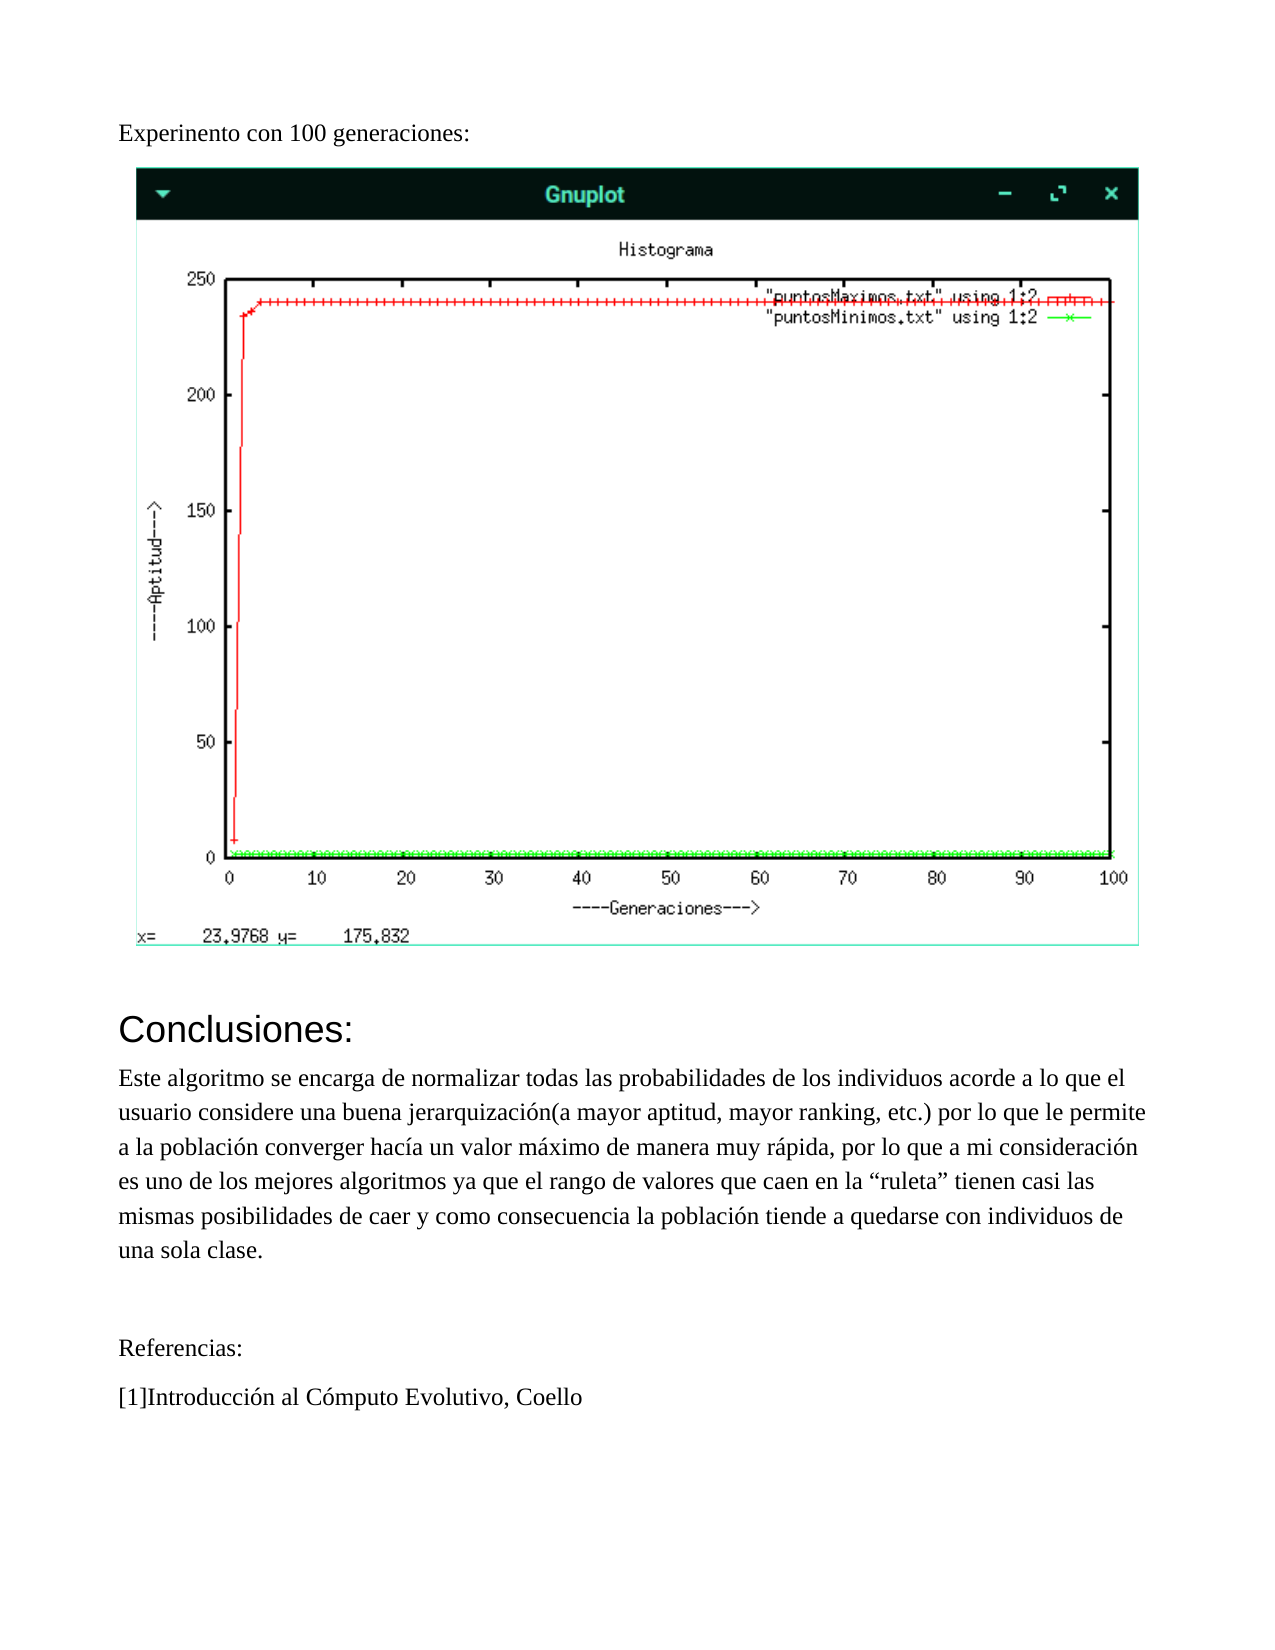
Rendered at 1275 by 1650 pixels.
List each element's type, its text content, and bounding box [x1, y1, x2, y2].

text Este algoritmo se encarga de normalizar todas las probabilidades de los individuos acorde a lo que el usuario considere una buena jerarquización(a mayor aptitud, mayor ranking, etc.) por lo que le permite a la población converger hacía un valor máximo de manera muy rápida, por lo que a mi consideración es uno de los mejores algoritmos ya que el rango de valores que caen en la “ruleta” tienen casi las mismas posibilidades de caer y como consecuencia la población tiende a quedarse con individuos de una sola clase. [118, 1063, 1157, 1264]
subtitle Conclusiones: [118, 1007, 1157, 1050]
picture [136, 167, 1139, 946]
text [1]Introducción al Cómputo Evolutivo, Coello [118, 1382, 1157, 1411]
text Referencias: [118, 1333, 1157, 1362]
text Experinento con 100 generaciones: [118, 118, 1157, 147]
